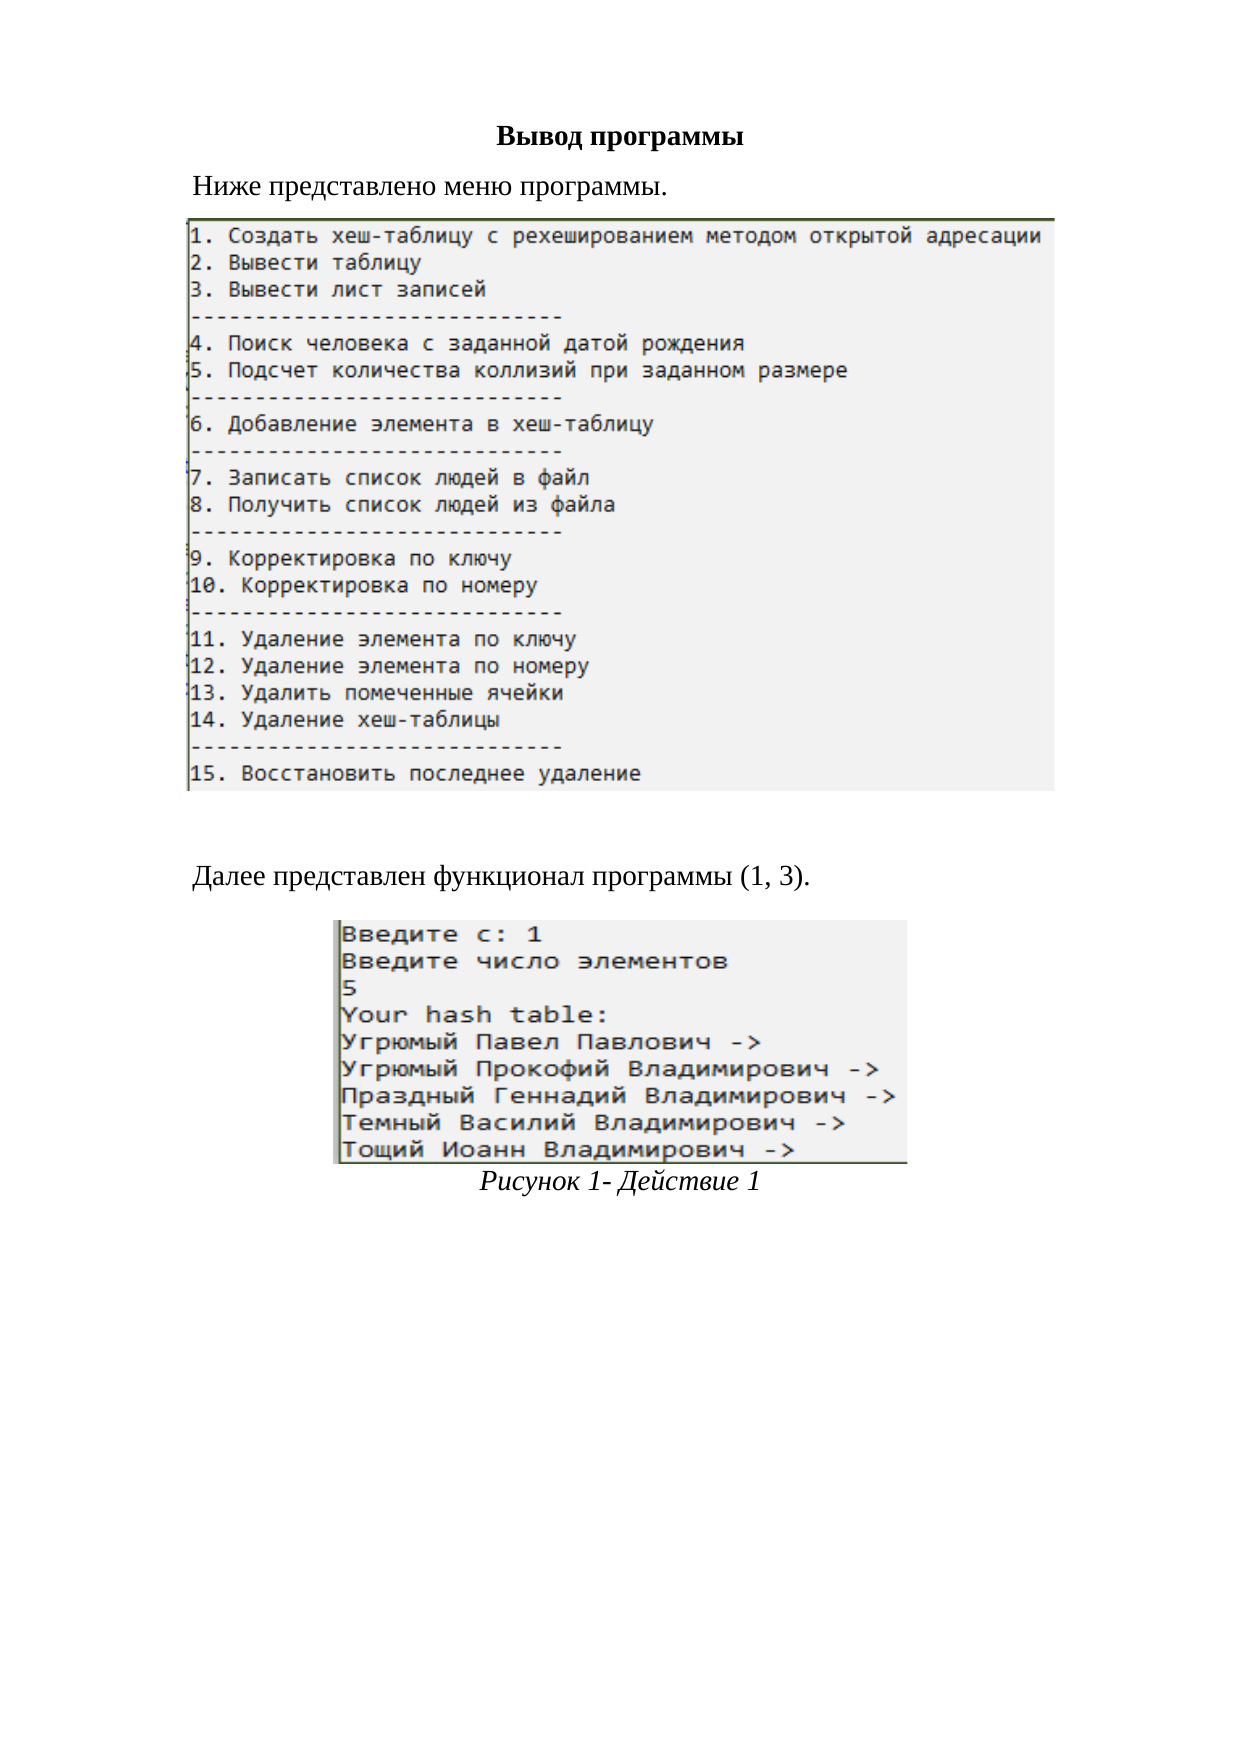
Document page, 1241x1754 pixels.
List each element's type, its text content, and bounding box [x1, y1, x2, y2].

text Рисунок 1- Действие 1 [237, 921, 1003, 1197]
picture [185, 218, 1055, 791]
text Вывод программы [118, 118, 1122, 152]
text Ниже представлено меню программы. [118, 168, 1122, 202]
picture [333, 920, 908, 1164]
text Далее представлен функционал программы (1, 3). [118, 858, 1122, 891]
